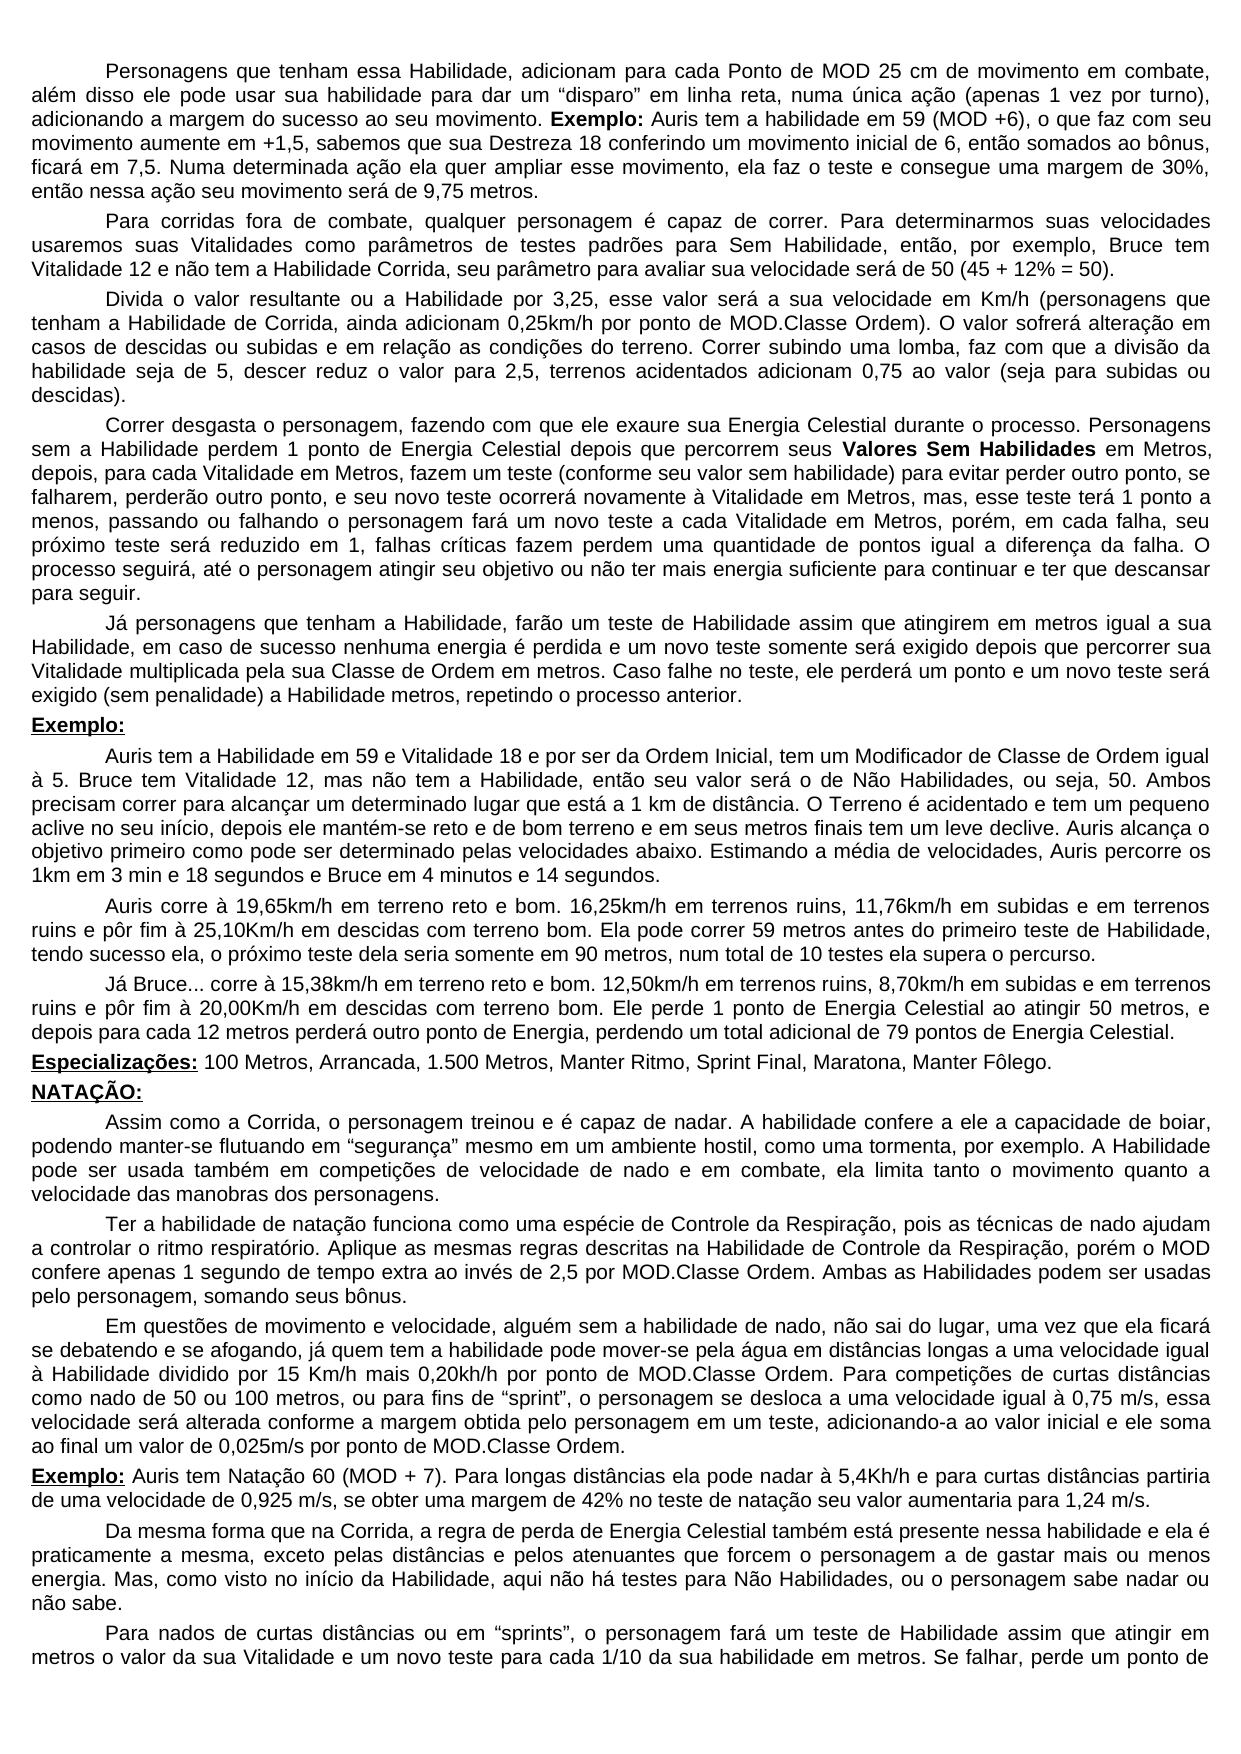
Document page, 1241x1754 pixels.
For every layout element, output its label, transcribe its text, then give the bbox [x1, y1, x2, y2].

text Já personagens que tenham a Habilidade, farão um teste de Habilidade assim que atingirem em metros igual a sua Habilidade, em caso de sucesso nenhuma energia é perdida e um novo teste somente será exigido depois que percorrer sua Vitalidade multiplicada pela sua Classe de Ordem em metros. Caso falhe no teste, ele perderá um ponto e um novo teste será exigido (sem penalidade) a Habilidade metros, repetindo o processo anterior. [31, 611, 1212, 707]
text Exemplo: [31, 713, 1212, 737]
text Auris tem a Habilidade em 59 e Vitalidade 18 e por ser da Ordem Inicial, tem um Modificador de Classe de Ordem igual à 5. Bruce tem Vitalidade 12, mas não tem a Habilidade, então seu valor será o de Não Habilidades, ou seja, 50. Ambos precisam correr para alcançar um determinado lugar que está a 1 km de distância. O Terreno é acidentado e tem um pequeno aclive no seu início, depois ele mantém-se reto e de bom terreno e em seus metros finais tem um leve declive. Auris alcança o objetivo primeiro como pode ser determinado pelas velocidades abaixo. Estimando a média de velocidades, Auris percorre os 1km em 3 min e 18 segundos e Bruce em 4 minutos e 14 segundos. [31, 743, 1212, 887]
text Para nados de curtas distâncias ou em “sprints”, o personagem fará um teste de Habilidade assim que atingir em metros o valor da sua Vitalidade e um novo teste para cada 1/10 da sua habilidade em metros. Se falhar, perde um ponto de [31, 1621, 1212, 1668]
text Ter a habilidade de natação funciona como uma espécie de Controle da Respiração, pois as técnicas de nado ajudam a controlar o ritmo respiratório. Aplique as mesmas regras descritas na Habilidade de Controle da Respiração, porém o MOD confere apenas 1 segundo de tempo extra ao invés de 2,5 por MOD.Classe Ordem. Ambas as Habilidades podem ser usadas pelo personagem, somando seus bônus. [31, 1212, 1212, 1308]
text Da mesma forma que na Corrida, a regra de perda de Energia Celestial também está presente nessa habilidade e ela é praticamente a mesma, exceto pelas distâncias e pelos atenuantes que forcem o personagem a de gastar mais ou menos energia. Mas, como visto no início da Habilidade, aqui não há testes para Não Habilidades, ou o personagem sabe nadar ou não sabe. [31, 1518, 1212, 1614]
text Assim como a Corrida, o personagem treinou e é capaz de nadar. A habilidade confere a ele a capacidade de boiar, podendo manter-se flutuando em “segurança” mesmo em um ambiente hostil, como uma tormenta, por exemplo. A Habilidade pode ser usada também em competições de velocidade de nado e em combate, ela limita tanto o movimento quanto a velocidade das manobras dos personagens. [31, 1110, 1212, 1206]
text Especializações: 100 Metros, Arrancada, 1.500 Metros, Manter Ritmo, Sprint Final, Maratona, Manter Fôlego. [31, 1050, 1212, 1074]
text Personagens que tenham essa Habilidade, adicionam para cada Ponto de MOD 25 cm de movimento em combate, além disso ele pode usar sua habilidade para dar um “disparo” em linha reta, numa única ação (apenas 1 vez por turno), adicionando a margem do sucesso ao seu movimento. Exemplo: Auris tem a habilidade em 59 (MOD +6), o que faz com seu movimento aumente em +1,5, sabemos que sua Destreza 18 conferindo um movimento inicial de 6, então somados ao bônus, ficará em 7,5. Numa determinada ação ela quer ampliar esse movimento, ela faz o teste e consegue uma margem de 30%, então nessa ação seu movimento será de 9,75 metros. [31, 59, 1212, 203]
text Divida o valor resultante ou a Habilidade por 3,25, esse valor será a sua velocidade em Km/h (personagens que tenham a Habilidade de Corrida, ainda adicionam 0,25km/h por ponto de MOD.Classe Ordem). O valor sofrerá alteração em casos de descidas ou subidas e em relação as condições do terreno. Correr subindo uma lomba, faz com que a divisão da habilidade seja de 5, descer reduz o valor para 2,5, terrenos acidentados adicionam 0,75 ao valor (seja para subidas ou descidas). [31, 287, 1212, 407]
text Exemplo: Auris tem Natação 60 (MOD + 7). Para longas distâncias ela pode nadar à 5,4Kh/h e para curtas distâncias partiria de uma velocidade de 0,925 m/s, se obter uma margem de 42% no teste de natação seu valor aumentaria para 1,24 m/s. [31, 1464, 1212, 1512]
text Correr desgasta o personagem, fazendo com que ele exaure sua Energia Celestial durante o processo. Personagens sem a Habilidade perdem 1 ponto de Energia Celestial depois que percorrem seus Valores Sem Habilidades em Metros, depois, para cada Vitalidade em Metros, fazem um teste (conforme seu valor sem habilidade) para evitar perder outro ponto, se falharem, perderão outro ponto, e seu novo teste ocorrerá novamente à Vitalidade em Metros, mas, esse teste terá 1 ponto a menos, passando ou falhando o personagem fará um novo teste a cada Vitalidade em Metros, porém, em cada falha, seu próximo teste será reduzido em 1, falhas críticas fazem perdem uma quantidade de pontos igual a diferença da falha. O processo seguirá, até o personagem atingir seu objetivo ou não ter mais energia suficiente para continuar e ter que descansar para seguir. [31, 413, 1212, 605]
text Já Bruce... corre à 15,38km/h em terreno reto e bom. 12,50km/h em terrenos ruins, 8,70km/h em subidas e em terrenos ruins e pôr fim à 20,00Km/h em descidas com terreno bom. Ele perde 1 ponto de Energia Celestial ao atingir 50 metros, e depois para cada 12 metros perderá outro ponto de Energia, perdendo um total adicional de 79 pontos de Energia Celestial. [31, 972, 1212, 1043]
text NATAÇÃO: [31, 1080, 1212, 1104]
text Em questões de movimento e velocidade, alguém sem a habilidade de nado, não sai do lugar, uma vez que ela ficará se debatendo e se afogando, já quem tem a habilidade pode mover-se pela água em distâncias longas a uma velocidade igual à Habilidade dividido por 15 Km/h mais 0,20kh/h por ponto de MOD.Classe Ordem. Para competições de curtas distâncias como nado de 50 ou 100 metros, ou para fins de “sprint”, o personagem se desloca a uma velocidade igual à 0,75 m/s, essa velocidade será alterada conforme a margem obtida pelo personagem em um teste, adicionando-a ao valor inicial e ele soma ao final um valor de 0,025m/s por ponto de MOD.Classe Ordem. [31, 1314, 1212, 1458]
text Para corridas fora de combate, qualquer personagem é capaz de correr. Para determinarmos suas velocidades usaremos suas Vitalidades como parâmetros de testes padrões para Sem Habilidade, então, por exemplo, Bruce tem Vitalidade 12 e não tem a Habilidade Corrida, seu parâmetro para avaliar sua velocidade será de 50 (45 + 12% = 50). [31, 209, 1212, 281]
text Auris corre à 19,65km/h em terreno reto e bom. 16,25km/h em terrenos ruins, 11,76km/h em subidas e em terrenos ruins e pôr fim à 25,10Km/h em descidas com terreno bom. Ela pode correr 59 metros antes do primeiro teste de Habilidade, tendo sucesso ela, o próximo teste dela seria somente em 90 metros, num total de 10 testes ela supera o percurso. [31, 893, 1212, 965]
